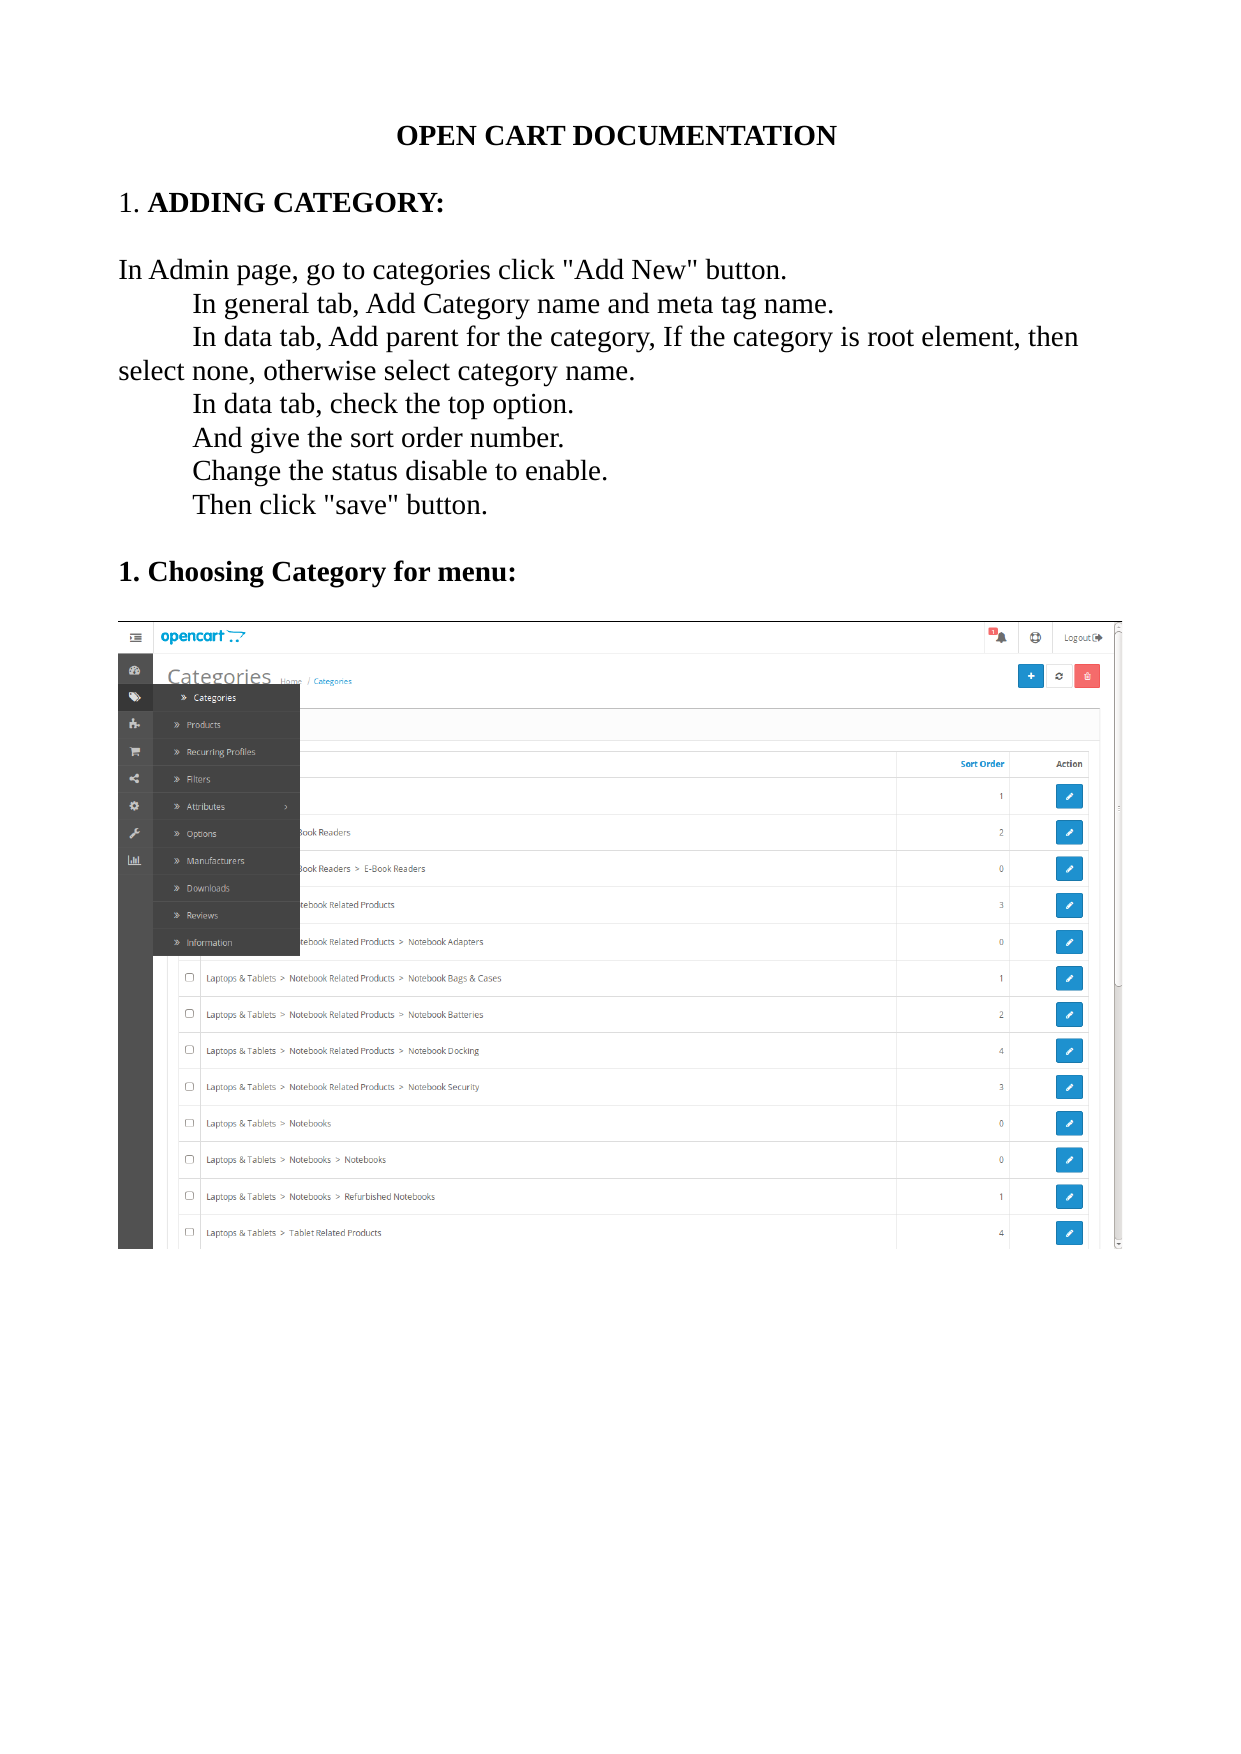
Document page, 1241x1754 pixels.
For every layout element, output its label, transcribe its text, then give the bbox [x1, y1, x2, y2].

picture [118, 621, 1123, 1249]
text OPEN CART DOCUMENTATION [118, 118, 1122, 152]
text 1. Choosing Category for menu: [118, 554, 1122, 588]
text And give the sort order number. [118, 420, 1122, 453]
text In general tab, Add Category name and meta tag name. [118, 286, 1122, 319]
text In Admin page, go to categories click "Add New" button. [118, 252, 1122, 286]
text Change the status disable to enable. [118, 453, 1122, 487]
text Then click "save" button. [118, 487, 1122, 521]
text In data tab, check the top option. [118, 386, 1122, 420]
text 1. ADDING CATEGORY: [118, 185, 1122, 219]
text In data tab, Add parent for the category, If the category is root element, then select none, otherwise select category name. [118, 319, 1122, 386]
